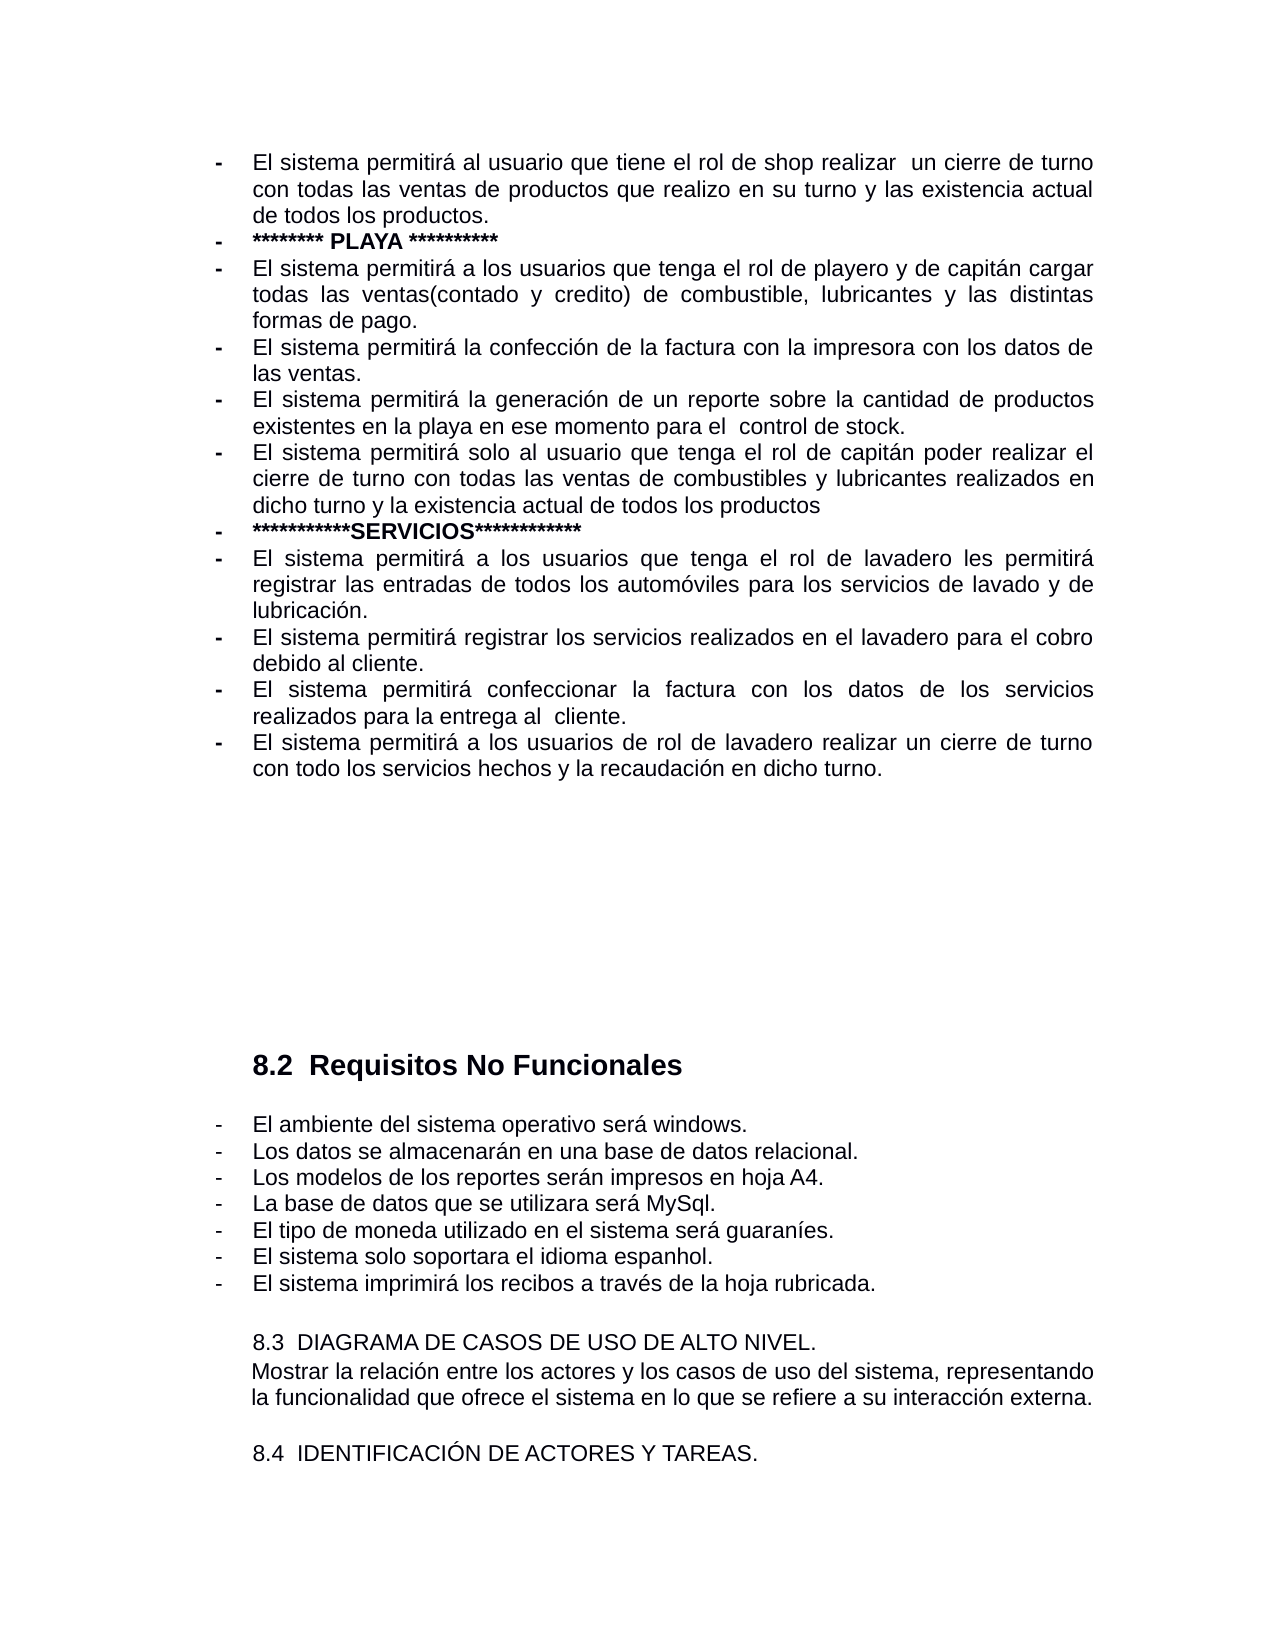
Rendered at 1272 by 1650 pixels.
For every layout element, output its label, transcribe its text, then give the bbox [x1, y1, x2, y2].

text 8.3 DIAGRAMA DE CASOS DE USO DE ALTO NIVEL. [252, 1328, 1095, 1355]
list Los datos se almacenarán en una base de datos relacional. [215, 1136, 1095, 1162]
list El sistema permitirá la confección de la factura con la impresora con los datos de las ventas. [215, 332, 1095, 385]
text 8.2 Requisitos No Funcionales [177, 1048, 1095, 1082]
list El sistema permitirá registrar los servicios realizados en el lavadero para el cobro debido al cliente. [215, 622, 1095, 675]
list El sistema permitirá a los usuarios de rol de lavadero realizar un cierre de turno con todo los servicios hechos y la recaudación en dicho turno. [215, 727, 1095, 782]
list El ambiente del sistema operativo será windows. [215, 1111, 1095, 1136]
text 8.4 IDENTIFICACIÓN DE ACTORES Y TAREAS. [252, 1440, 1095, 1467]
list El sistema permitirá solo al usuario que tenga el rol de capitán poder realizar el cierre de turno con todas las ventas de combustibles y lubricantes realizados en dicho turno y la existencia actual de todos los productos [215, 437, 1095, 517]
list El sistema solo soportara el idioma espanhol. [215, 1242, 1095, 1268]
list Los modelos de los reportes serán impresos en hoja A4. [215, 1162, 1095, 1189]
list El sistema permitirá la generación de un reporte sobre la cantidad de productos existentes en la playa en ese momento para el control de stock. [215, 385, 1095, 437]
list El sistema imprimirá los recibos a través de la hoja rubricada. [215, 1268, 1095, 1296]
list ***********SERVICIOS************ [215, 517, 1095, 543]
list El sistema permitirá al usuario que tiene el rol de shop realizar un cierre de turno con todas las ventas de productos que realizo en su turno y las existencia actual de todos los productos. [215, 149, 1095, 227]
list El sistema permitirá confeccionar la factura con los datos de los servicios realizados para la entrega al cliente. [215, 675, 1095, 727]
list El sistema permitirá a los usuarios que tenga el rol de playero y de capitán cargar todas las ventas(contado y credito) de combustible, lubricantes y las distintas formas de pago. [215, 253, 1095, 332]
list El tipo de moneda utilizado en el sistema será guaraníes. [215, 1215, 1095, 1242]
list ******** PLAYA ********** [215, 227, 1095, 253]
list El sistema permitirá a los usuarios que tenga el rol de lavadero les permitirá registrar las entradas de todos los automóviles para los servicios de lavado y de lubricación. [215, 543, 1095, 622]
text Mostrar la relación entre los actores y los casos de uso del sistema, representando la funcionalidad que ofrece el sistema en lo que se refiere a su interacción externa. [251, 1358, 1095, 1411]
list La base de datos que se utilizara será MySql. [215, 1189, 1095, 1215]
